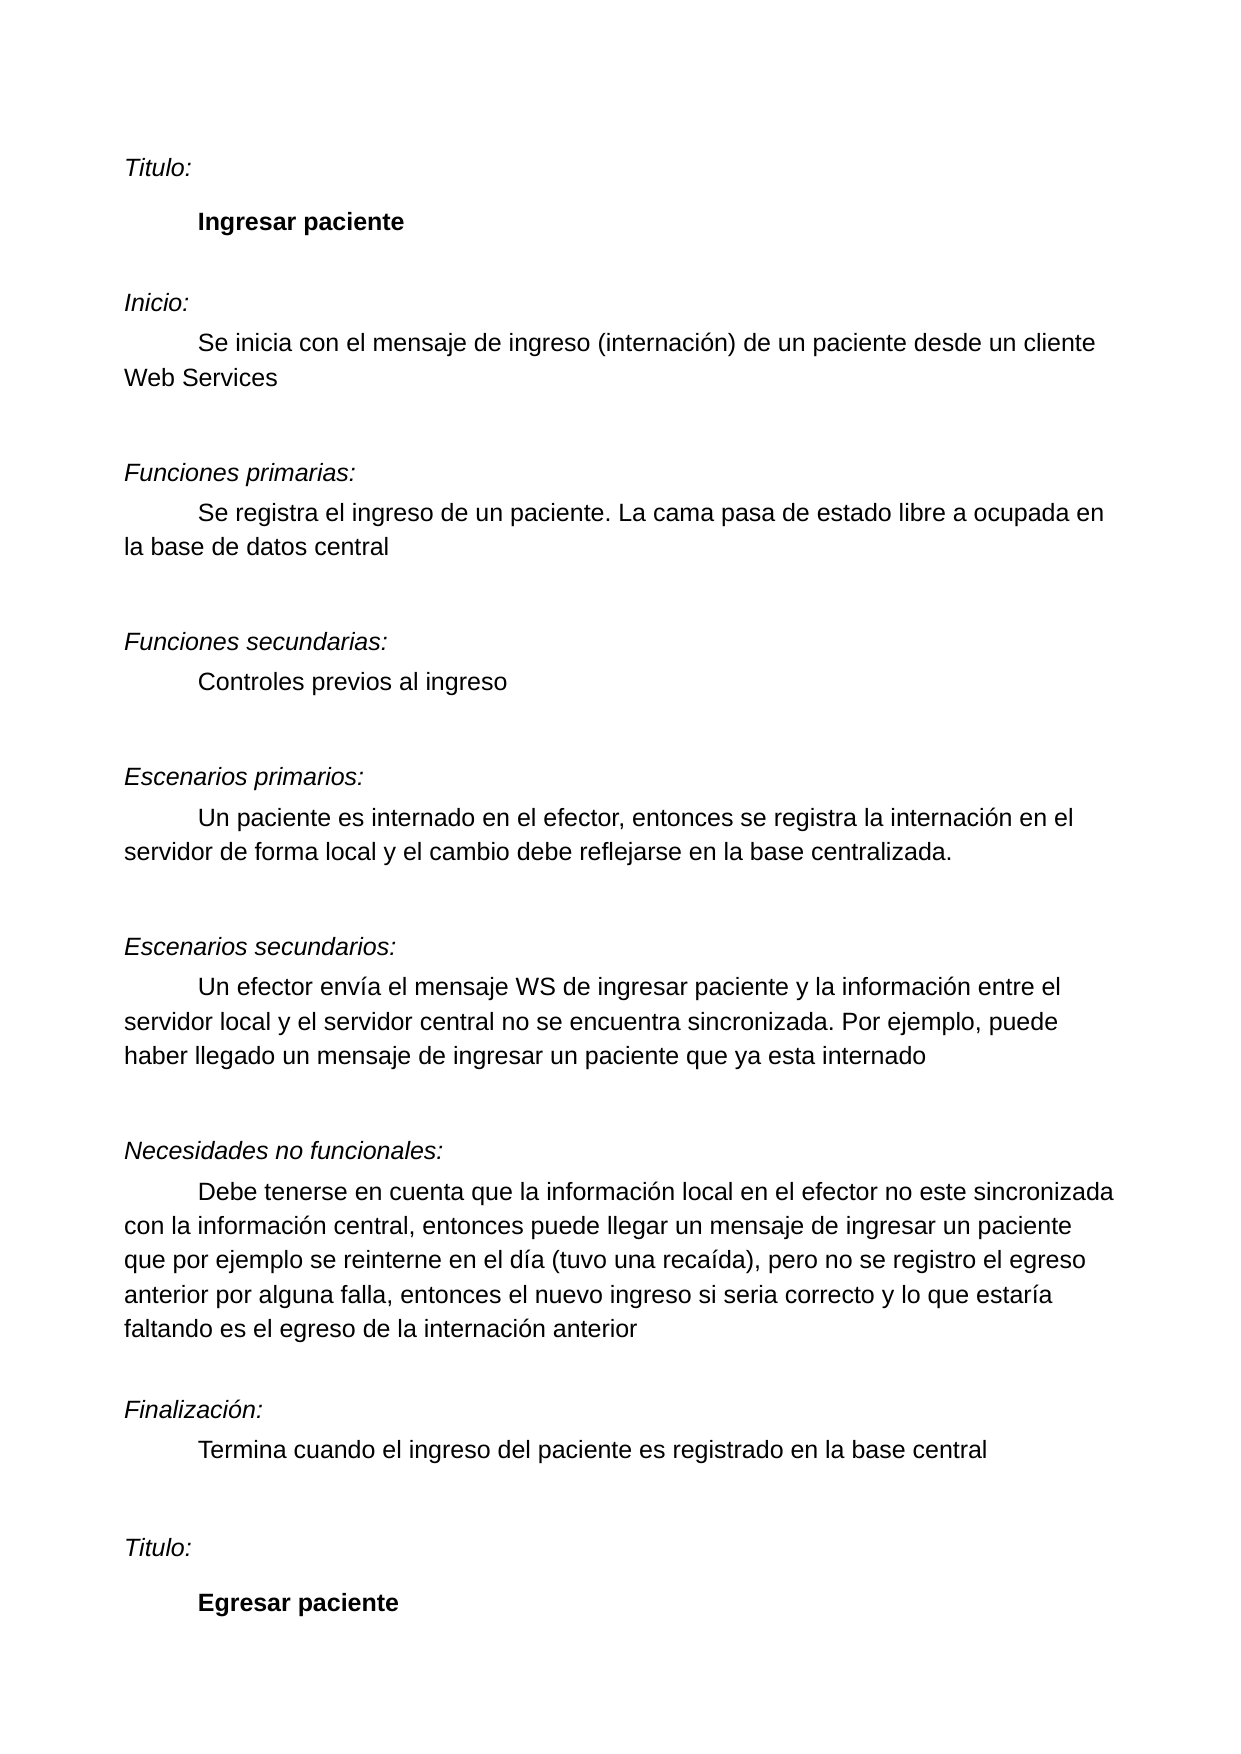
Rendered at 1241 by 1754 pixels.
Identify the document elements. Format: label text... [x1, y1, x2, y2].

table_cell Necesidades no funcionales: [118, 1131, 1122, 1171]
table_cell [118, 1349, 1122, 1389]
table_cell Controles previos al ingreso [118, 662, 1122, 702]
table_cell [118, 567, 1122, 621]
table_cell Un efector envía el mensaje WS de ingresar paciente y la información entre el servidor local y el servidor central no se encuentra sincronizada. Por ejemplo, puede haber llegado un mensaje de ingresar un paciente que ya esta internado [118, 967, 1122, 1076]
table_cell Egresar paciente [118, 1582, 1122, 1622]
table_header Titulo: [118, 147, 1122, 202]
table_cell Debe tenerse en cuenta que la información local en el efector no este sincronizada con la información central, entonces puede llegar un mensaje de ingresar un paciente que por ejemplo se reinterne en el día (tuvo una recaída), pero no se registro el egreso anterior por alguna falla, entonces el nuevo ingreso si seria correcto y lo que estaría faltando es el egreso de la internación anterior [118, 1171, 1122, 1349]
table_cell Un paciente es internado en el efector, entonces se registra la internación en el servidor de forma local y el cambio debe reflejarse en la base centralizada. [118, 797, 1122, 872]
table_cell Escenarios secundarios: [118, 926, 1122, 967]
table_header Titulo: [118, 1527, 1122, 1582]
table_cell Escenarios primarios: [118, 757, 1122, 797]
table_cell Funciones secundarias: [118, 621, 1122, 662]
table_cell Ingresar paciente [118, 202, 1122, 242]
table_cell Se inicia con el mensaje de ingreso (internación) de un paciente desde un cliente Web Services [118, 322, 1122, 397]
table_cell [118, 397, 1122, 452]
table_cell [118, 702, 1122, 757]
table_cell [118, 1076, 1122, 1131]
table_cell Funciones primarias: [118, 452, 1122, 492]
table_cell Finalización: [118, 1389, 1122, 1429]
table_cell [118, 872, 1122, 926]
table_cell Inicio: [118, 282, 1122, 322]
table_cell Se registra el ingreso de un paciente. La cama pasa de estado libre a ocupada en la base de datos central [118, 492, 1122, 567]
table_cell [118, 242, 1122, 282]
table_cell Termina cuando el ingreso del paciente es registrado en la base central [118, 1429, 1122, 1469]
